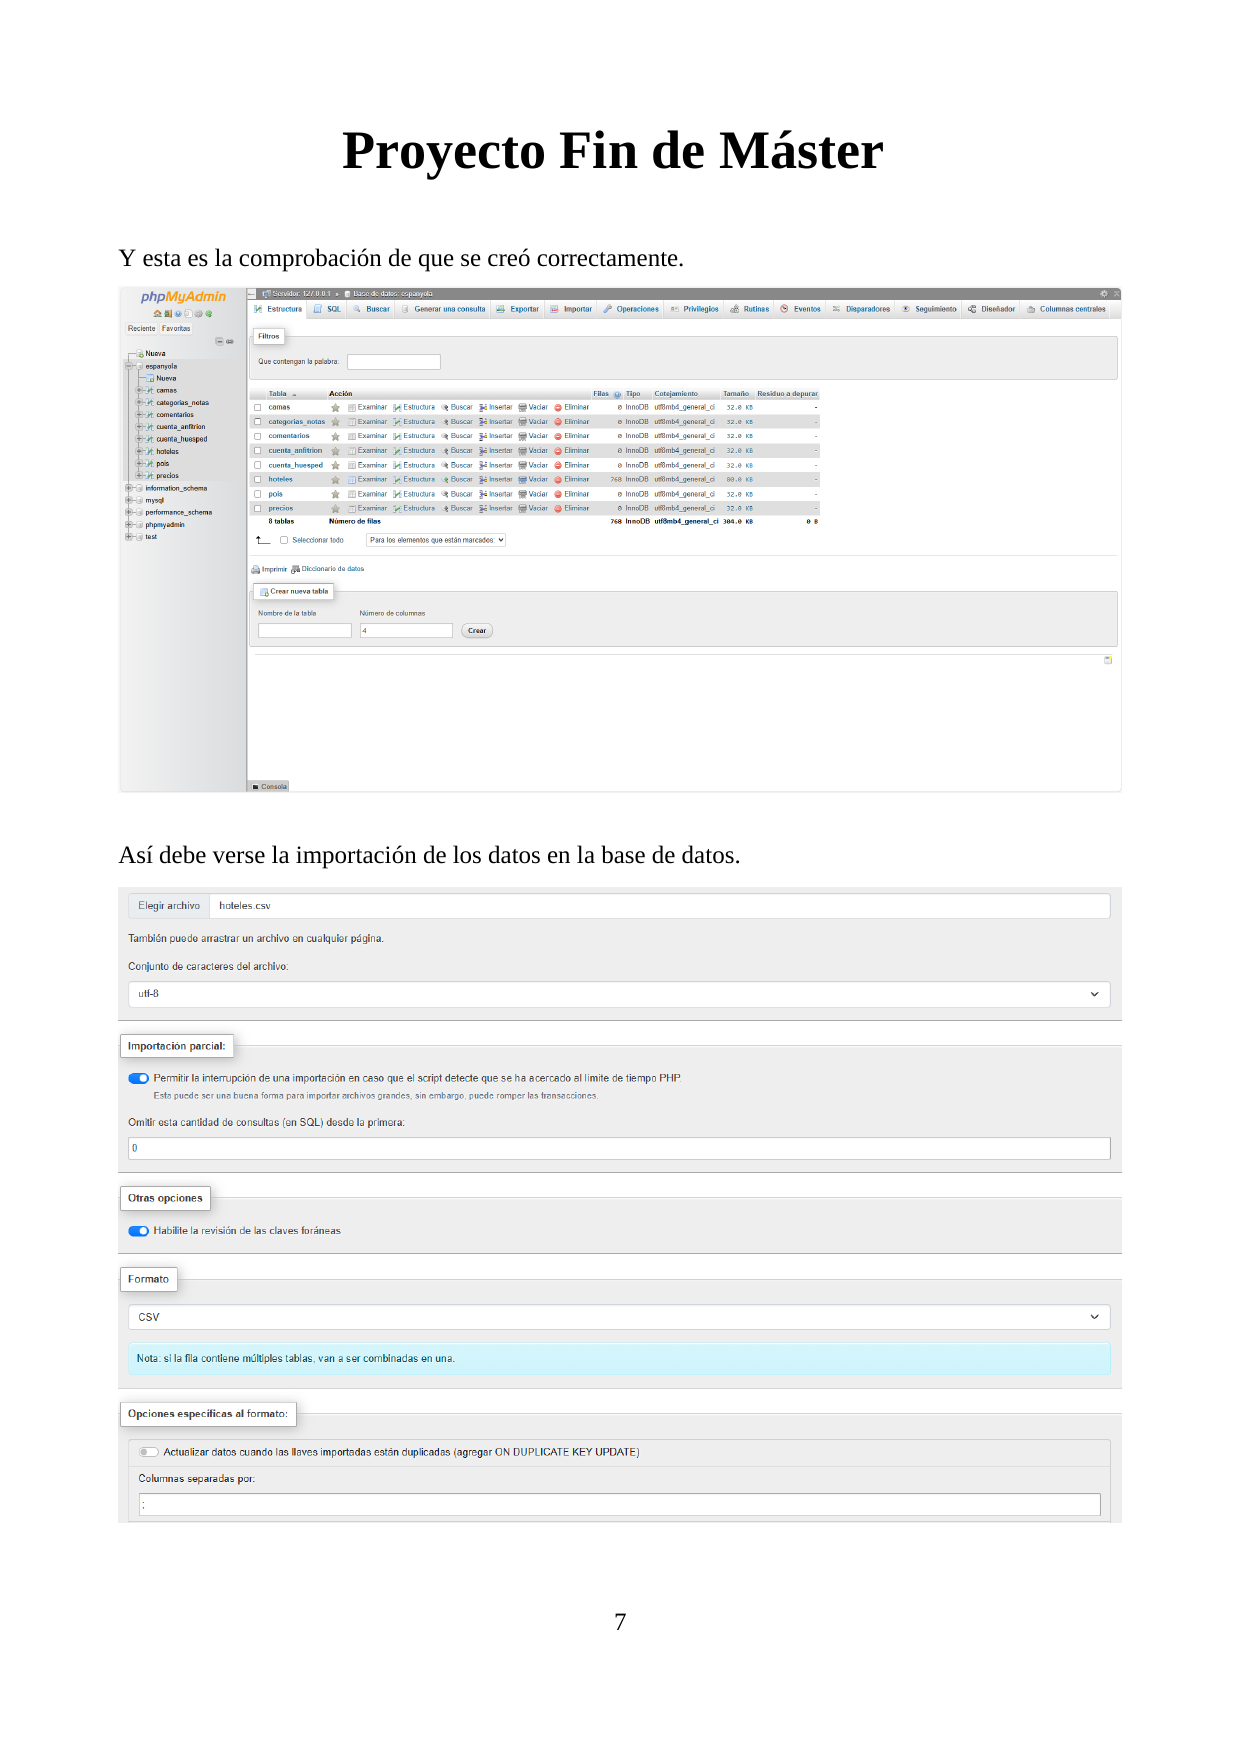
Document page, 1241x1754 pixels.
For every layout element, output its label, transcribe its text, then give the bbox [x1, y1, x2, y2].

text [118, 793, 1122, 821]
text Y esta es la comprobación de que se creó correctamente. [118, 210, 1122, 286]
text Así debe verse la importación de los datos en la base de datos. [118, 840, 1122, 869]
picture [118, 887, 1123, 1523]
picture [118, 286, 1123, 793]
